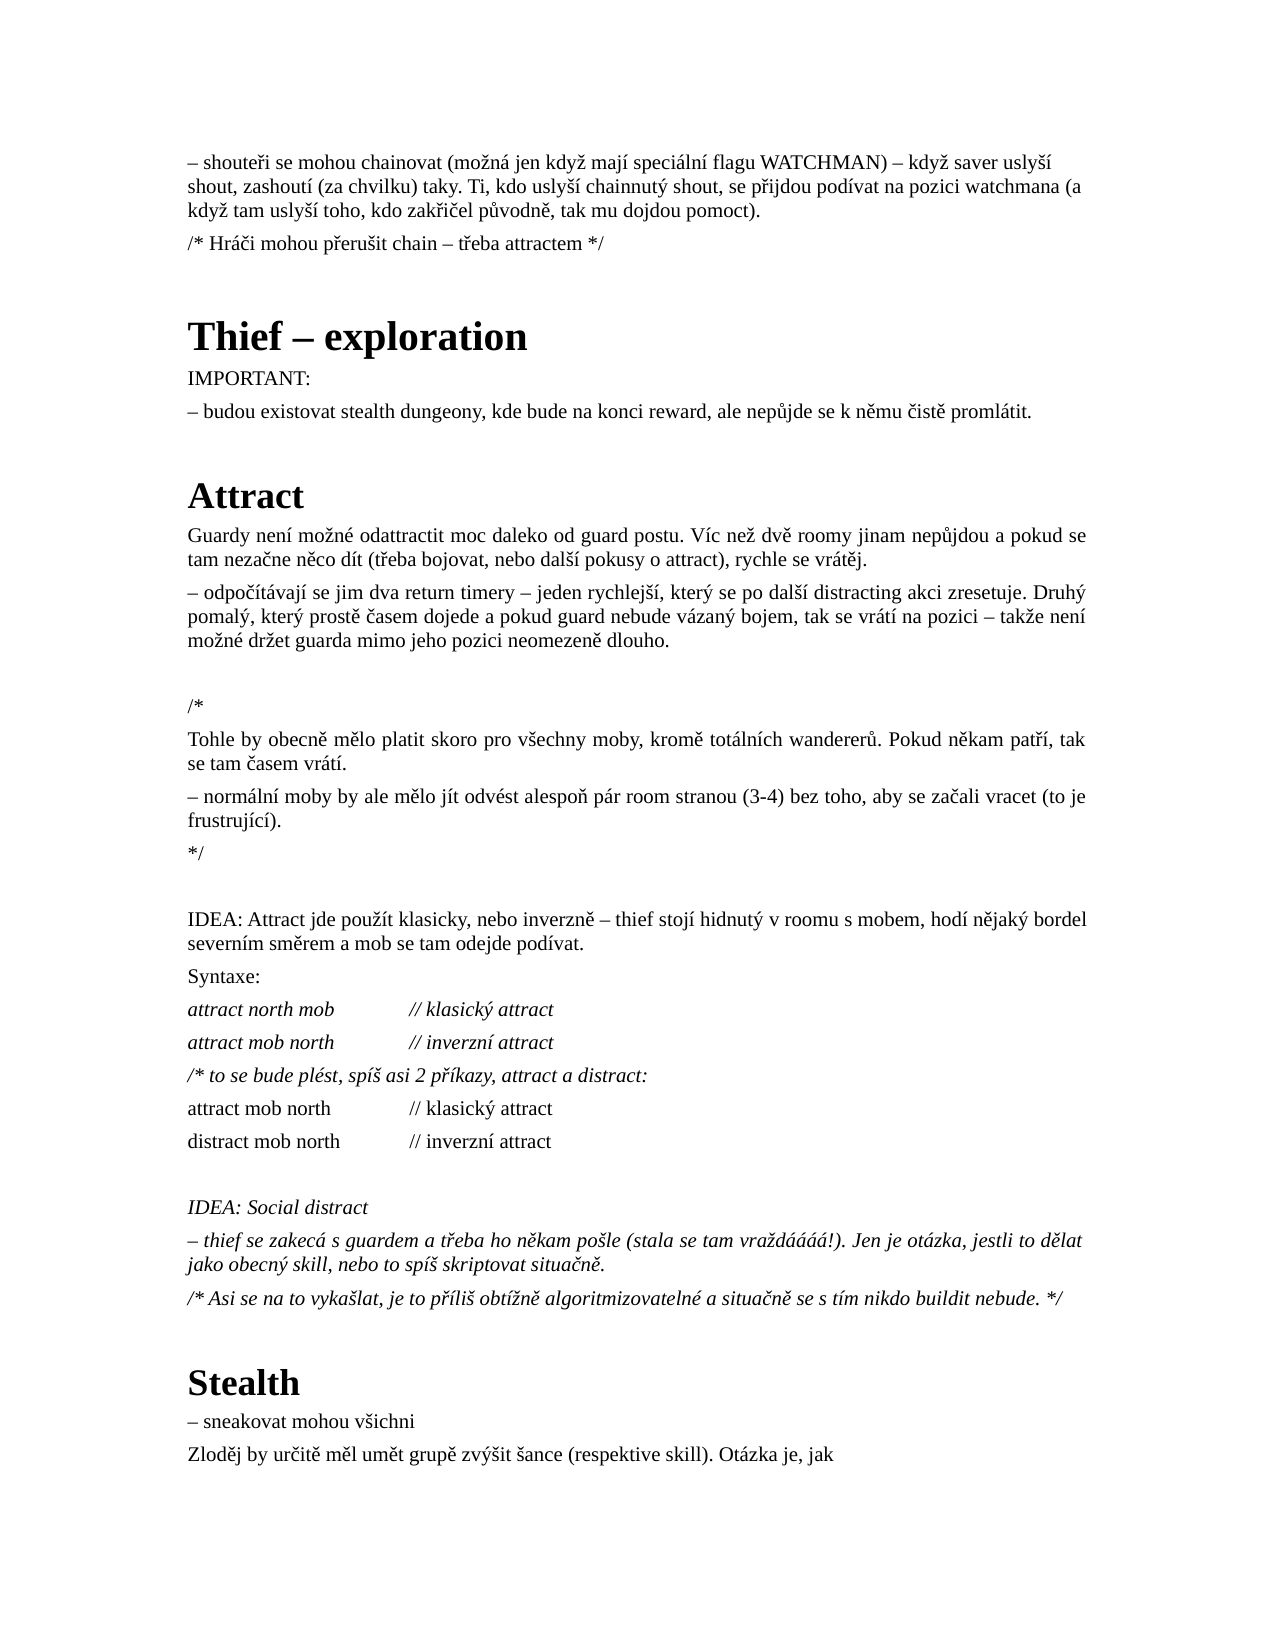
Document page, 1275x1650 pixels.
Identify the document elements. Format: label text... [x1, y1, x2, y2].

text /* [187, 694, 1087, 718]
text – sneakovat mohou všichni [187, 1409, 1087, 1433]
text attract mob north // klasický attract [187, 1096, 1087, 1120]
text Guardy není možné odattractit moc daleko od guard postu. Víc než dvě roomy jinam nepůjdou a pokud se tam nezačne něco dít (třeba bojovat, nebo další pokusy o attract), rychle se vrátěj. [187, 523, 1087, 571]
text attract north mob // klasický attract [187, 997, 1087, 1021]
subtitle Stealth [187, 1360, 1087, 1403]
text */ [187, 841, 1087, 865]
text – shouteři se mohou chainovat (možná jen když mají speciální flagu WATCHMAN) – když saver uslyší shout, zashoutí (za chvilku) taky. Ti, kdo uslyší chainnutý shout, se přijdou podívat na pozici watchmana (a když tam uslyší toho, kdo zakřičel původně, tak mu dojdou pomoct). [187, 150, 1087, 222]
text IDEA: Social distract [187, 1195, 1087, 1219]
text Tohle by obecně mělo platit skoro pro všechny moby, kromě totálních wandererů. Pokud někam patří, tak se tam časem vrátí. [187, 727, 1087, 775]
text Zloděj by určitě měl umět grupě zvýšit šance (respektive skill). Otázka je, jak [187, 1442, 1087, 1466]
text IDEA: Attract jde použít klasicky, nebo inverzně – thief stojí hidnutý v roomu s mobem, hodí nějaký bordel severním směrem a mob se tam odejde podívat. [187, 907, 1087, 955]
text /* Hráči mohou přerušit chain – třeba attractem */ [187, 231, 1087, 255]
text /* to se bude plést, spíš asi 2 příkazy, attract a distract: [187, 1063, 1087, 1087]
text – odpočítávají se jim dva return timery – jeden rychlejší, který se po další distracting akci zresetuje. Druhý pomalý, který prostě časem dojede a pokud guard nebude vázaný bojem, tak se vrátí na pozici – takže není možné držet guarda mimo jeho pozici neomezeně dlouho. [187, 580, 1087, 652]
text – thief se zakecá s guardem a třeba ho někam pošle (stala se tam vraždáááá!). Jen je otázka, jestli to dělat jako obecný skill, nebo to spíš skriptovat situačně. [187, 1228, 1087, 1276]
text IMPORTANT: [187, 366, 1087, 390]
text attract mob north // inverzní attract [187, 1030, 1087, 1054]
text /* Asi se na to vykašlat, je to příliš obtížně algoritmizovatelné a situačně se s tím nikdo buildit nebude. */ [187, 1285, 1087, 1309]
subtitle Thief – exploration [187, 312, 1087, 360]
text – normální moby by ale mělo jít odvést alespoň pár room stranou (3-4) bez toho, aby se začali vracet (to je frustrující). [187, 784, 1087, 832]
text – budou existovat stealth dungeony, kde bude na konci reward, ale nepůjde se k němu čistě promlátit. [187, 399, 1087, 423]
text distract mob north // inverzní attract [187, 1129, 1087, 1153]
text Syntaxe: [187, 964, 1087, 988]
subtitle Attract [187, 473, 1087, 517]
